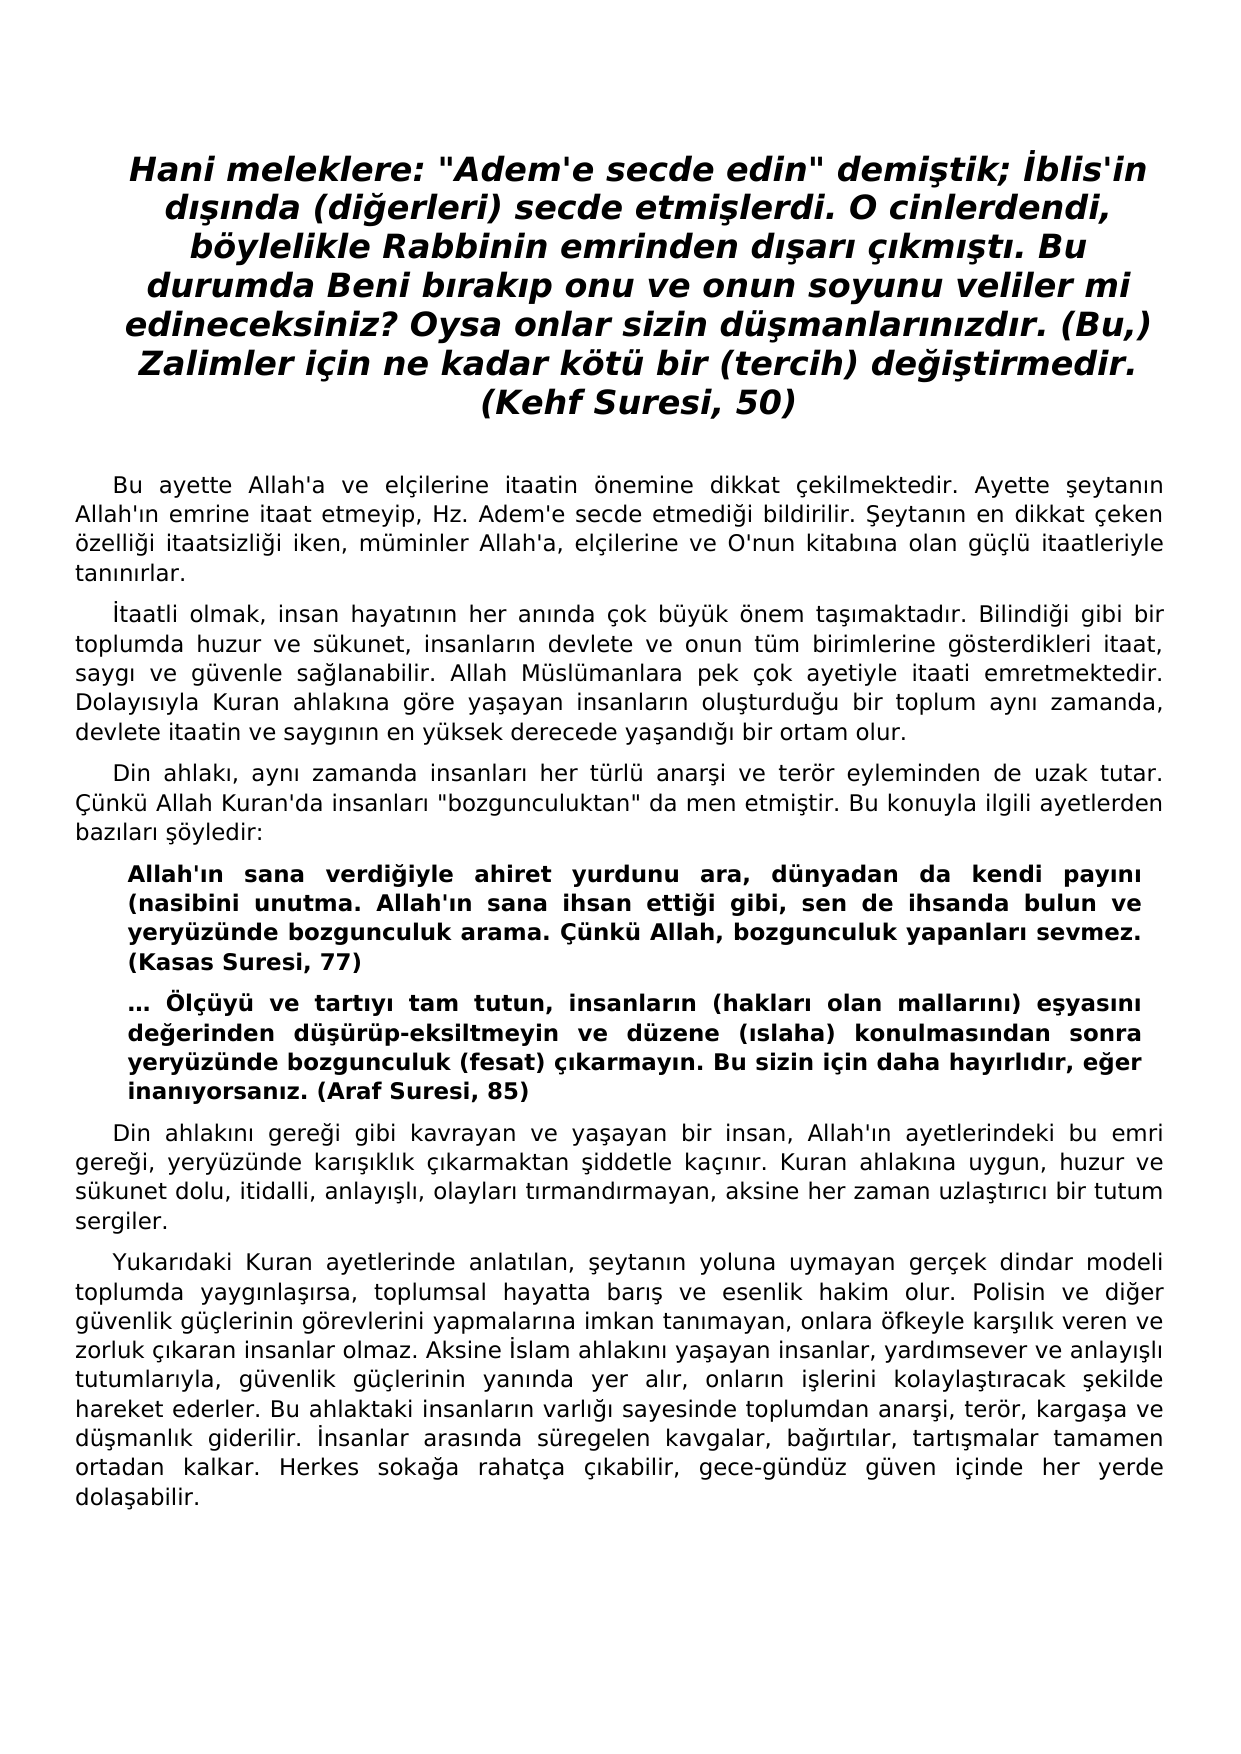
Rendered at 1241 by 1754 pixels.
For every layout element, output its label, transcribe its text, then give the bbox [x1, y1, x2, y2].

text Bu ayette Allah'a ve elçilerine itaatin önemine dikkat çekilmektedir. Ayette şeytanın Allah'ın emrine itaat etmeyip, Hz. Adem'e secde etmediği bildirilir. Şeytanın en dikkat çeken özelliği itaatsizliği iken, müminler Allah'a, elçilerine ve O'nun kitabına olan güçlü itaatleriyle tanınırlar. [75, 472, 1165, 587]
text Din ahlakını gereği gibi kavrayan ve yaşayan bir insan, Allah'ın ayetlerindeki bu emri gereği, yeryüzünde karışıklık çıkarmaktan şiddetle kaçınır. Kuran ahlakına uygun, huzur ve sükunet dolu, itidalli, anlayışlı, olayları tırmandırmayan, aksine her zaman uzlaştırıcı bir tutum sergiler. [75, 1120, 1165, 1234]
text Allah'ın sana verdiğiyle ahiret yurdunu ara, dünyadan da kendi payını (nasibini unutma. Allah'ın sana ihsan ettiği gibi, sen de ihsanda bulun ve yeryüzünde bozgunculuk arama. Çünkü Allah, bozgunculuk yapanları sevmez. (Kasas Suresi, 77) [127, 861, 1143, 975]
text … Ölçüyü ve tartıyı tam tutun, insanların (hakları olan mallarını) eşyasını değerinden düşürüp-eksiltmeyin ve düzene (ıslaha) konulmasından sonra yeryüzünde bozgunculuk (fesat) çıkarmayın. Bu sizin için daha hayırlıdır, eğer inanıyorsanız. (Araf Suresi, 85) [127, 990, 1143, 1105]
text İtaatli olmak, insan hayatının her anında çok büyük önem taşımaktadır. Bilindiği gibi bir toplumda huzur ve sükunet, insanların devlete ve onun tüm birimlerine gösterdikleri itaat, saygı ve güvenle sağlanabilir. Allah Müslümanlara pek çok ayetiyle itaati emretmektedir. Dolayısıyla Kuran ahlakına göre yaşayan insanların oluşturduğu bir toplum aynı zamanda, devlete itaatin ve saygının en yüksek derecede yaşandığı bir ortam olur. [75, 602, 1165, 745]
text Yukarıdaki Kuran ayetlerinde anlatılan, şeytanın yoluna uymayan gerçek dindar modeli toplumda yaygınlaşırsa, toplumsal hayatta barış ve esenlik hakim olur. Polisin ve diğer güvenlik güçlerinin görevlerini yapmalarına imkan tanımayan, onlara öfkeyle karşılık veren ve zorluk çıkaran insanlar olmaz. Aksine İslam ahlakını yaşayan insanlar, yardımsever ve anlayışlı tutumlarıyla, güvenlik güçlerinin yanında yer alır, onların işlerini kolaylaştıracak şekilde hareket ederler. Bu ahlaktaki insanların varlığı sayesinde toplumdan anarşi, terör, kargaşa ve düşmanlık giderilir. İnsanlar arasında süregelen kavgalar, bağırtılar, tartışmalar tamamen ortadan kalkar. Herkes sokağa rahatça çıkabilir, gece-gündüz güven içinde her yerde dolaşabilir. [75, 1249, 1165, 1510]
text Din ahlakı, aynı zamanda insanları her türlü anarşi ve terör eyleminden de uzak tutar. Çünkü Allah Kuran'da insanları "bozgunculuktan" da men etmiştir. Bu konuyla ilgili ayetlerden bazıları şöyledir: [75, 761, 1165, 846]
subtitle Hani meleklere: "Adem'e secde edin" demiştik; İblis'in dışında (diğerleri) secde etmişlerdi. O cinlerdendi, böylelikle Rabbinin emrinden dışarı çıkmıştı. Bu durumda Beni bırakıp onu ve onun soyunu veliler mi edineceksiniz? Oysa onlar sizin düşmanlarınızdır. (Bu,) Zalimler için ne kadar kötü bir (tercih) değiştirmedir. (Kehf Suresi, 50) [112, 150, 1165, 422]
